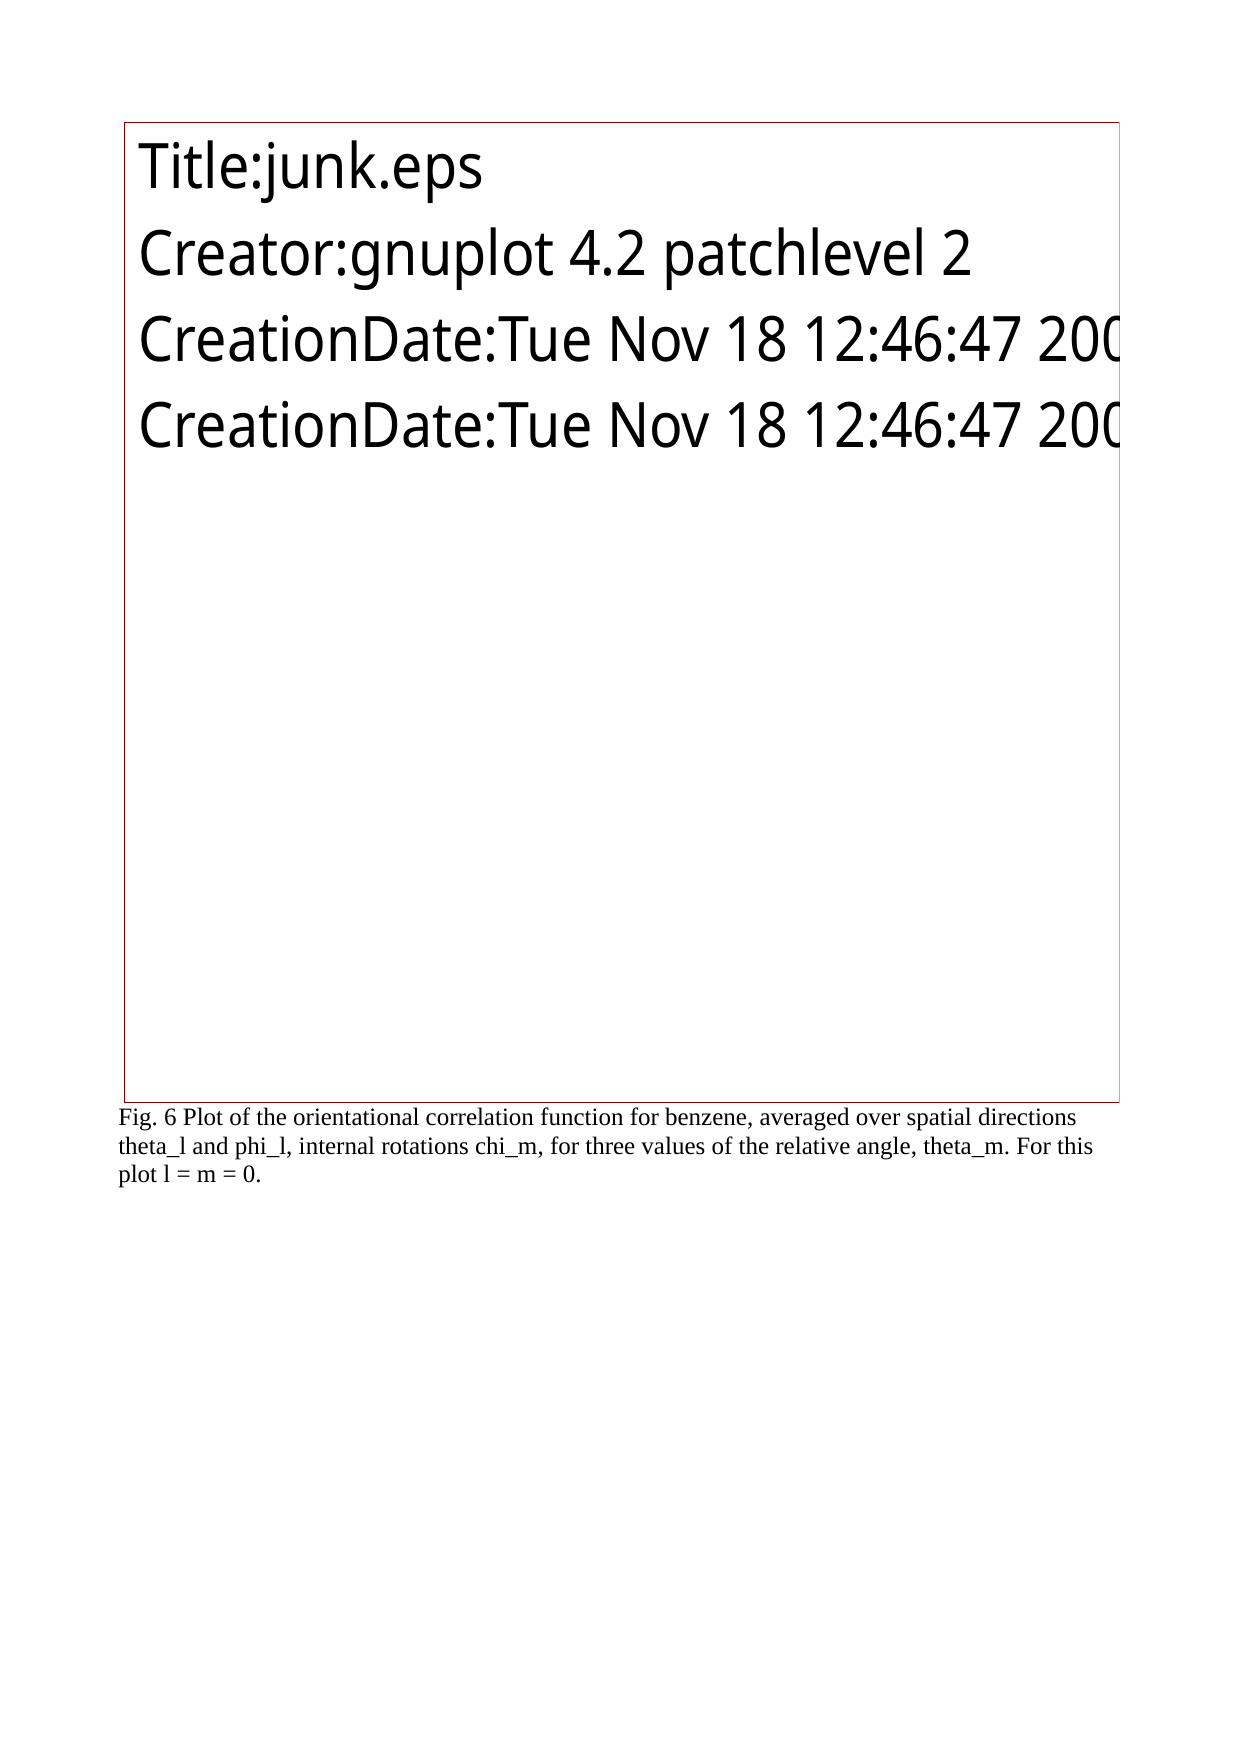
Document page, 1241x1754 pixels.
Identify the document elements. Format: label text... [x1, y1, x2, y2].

text Fig. 6 Plot of the orientational correlation function for benzene, averaged over spatial directions theta_l and phi_l, internal rotations chi_m, for three values of the relative angle, theta_m. For this plot l = m = 0. [118, 118, 1122, 1188]
